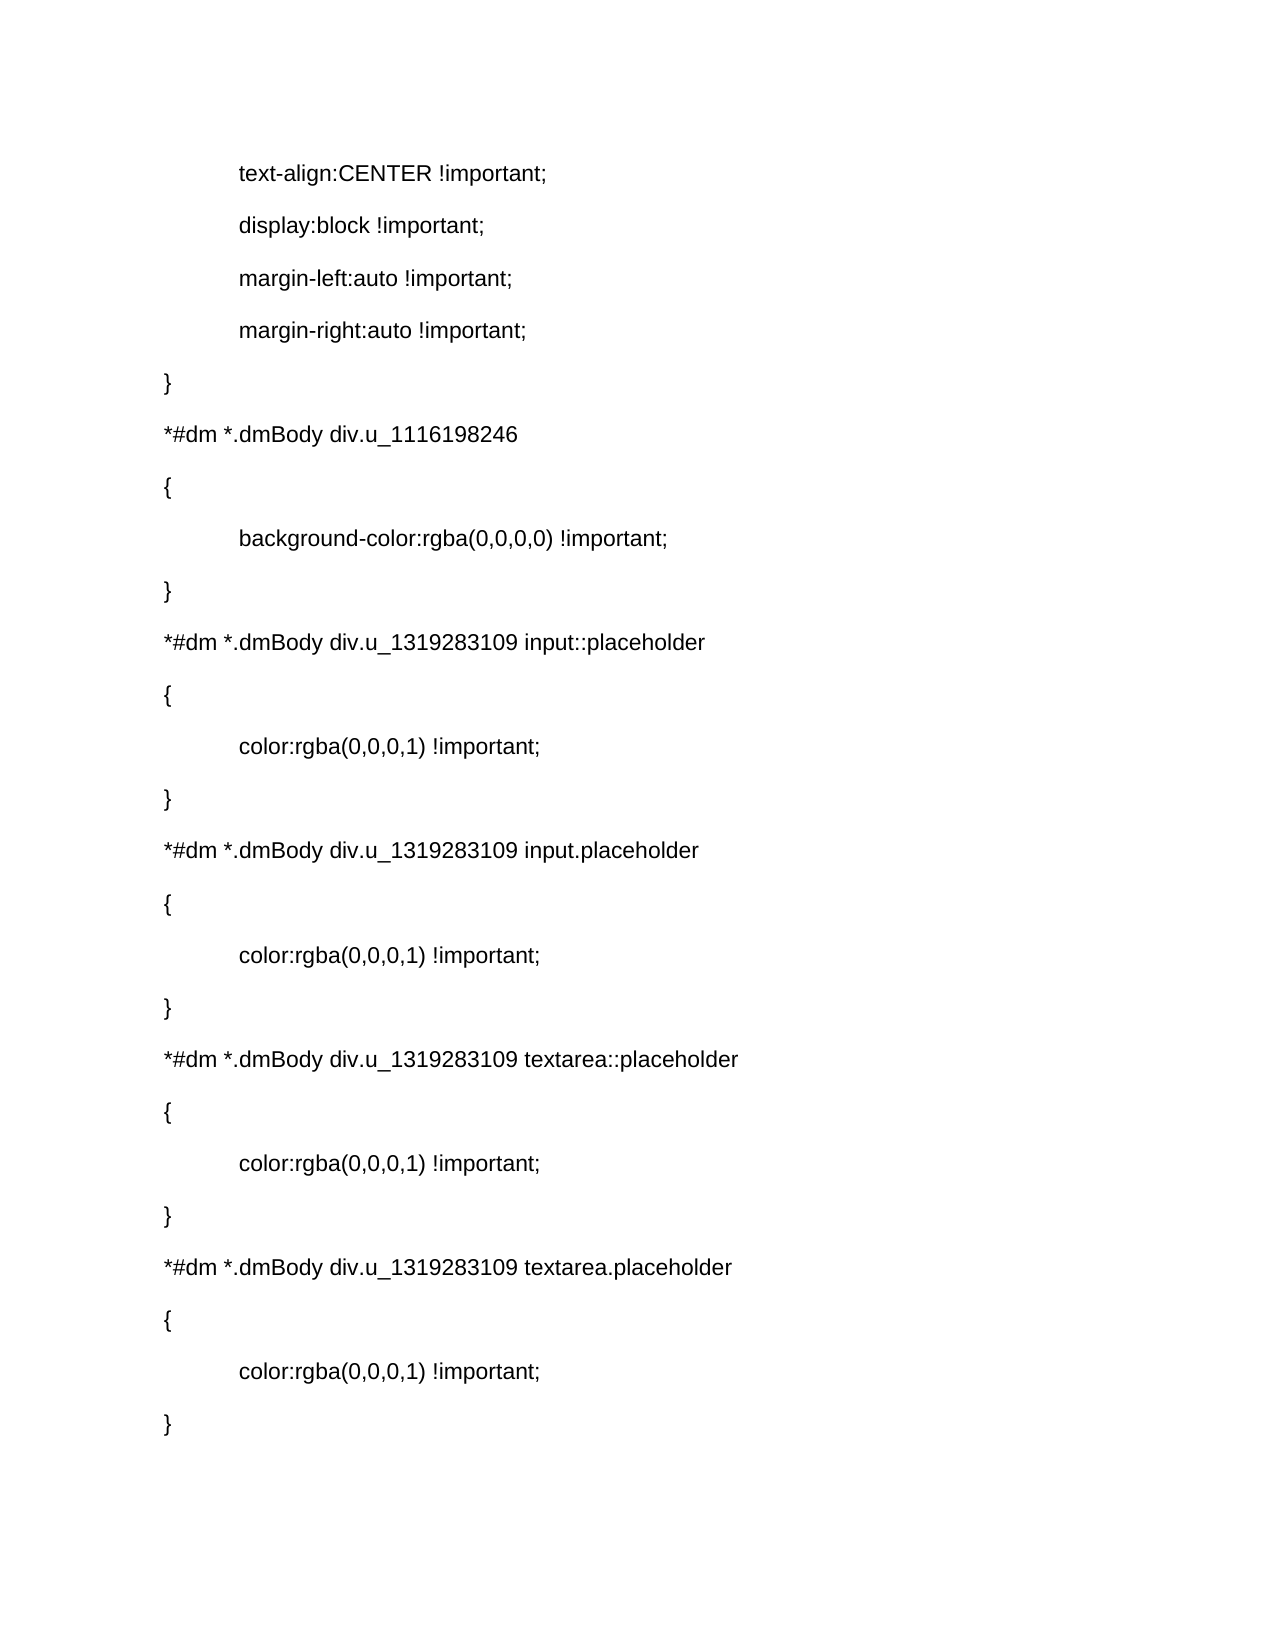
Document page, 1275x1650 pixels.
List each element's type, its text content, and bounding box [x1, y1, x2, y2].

table_cell *#dm *.dmBody div.u_1319283109 input.placeholder [153, 827, 1125, 879]
table_cell display:block !important; [153, 202, 1125, 254]
table_cell { [153, 879, 1125, 931]
table_cell } [153, 1400, 1125, 1452]
table_cell color:rgba(0,0,0,1) !important; [153, 931, 1125, 983]
table_cell text-align:CENTER !important; [153, 150, 1125, 202]
table_cell color:rgba(0,0,0,1) !important; [153, 723, 1125, 775]
table_cell { [153, 671, 1125, 723]
table_cell *#dm *.dmBody div.u_1319283109 textarea.placeholder [153, 1244, 1125, 1296]
table_cell { [153, 463, 1125, 514]
table_cell color:rgba(0,0,0,1) !important; [153, 1348, 1125, 1400]
table_cell { [153, 1296, 1125, 1348]
table_cell } [153, 775, 1125, 827]
table_cell *#dm *.dmBody div.u_1319283109 textarea::placeholder [153, 1035, 1125, 1087]
table_cell margin-right:auto !important; [153, 306, 1125, 358]
table_cell } [153, 567, 1125, 619]
table_cell } [153, 358, 1125, 410]
table_cell } [153, 983, 1125, 1035]
table_cell margin-left:auto !important; [153, 254, 1125, 306]
table_cell *#dm *.dmBody div.u_1116198246 [153, 410, 1125, 462]
table_cell background-color:rgba(0,0,0,0) !important; [153, 515, 1125, 567]
table_cell *#dm *.dmBody div.u_1319283109 input::placeholder [153, 619, 1125, 671]
table_cell } [153, 1192, 1125, 1244]
table_cell { [153, 1088, 1125, 1139]
table_cell color:rgba(0,0,0,1) !important; [153, 1140, 1125, 1192]
